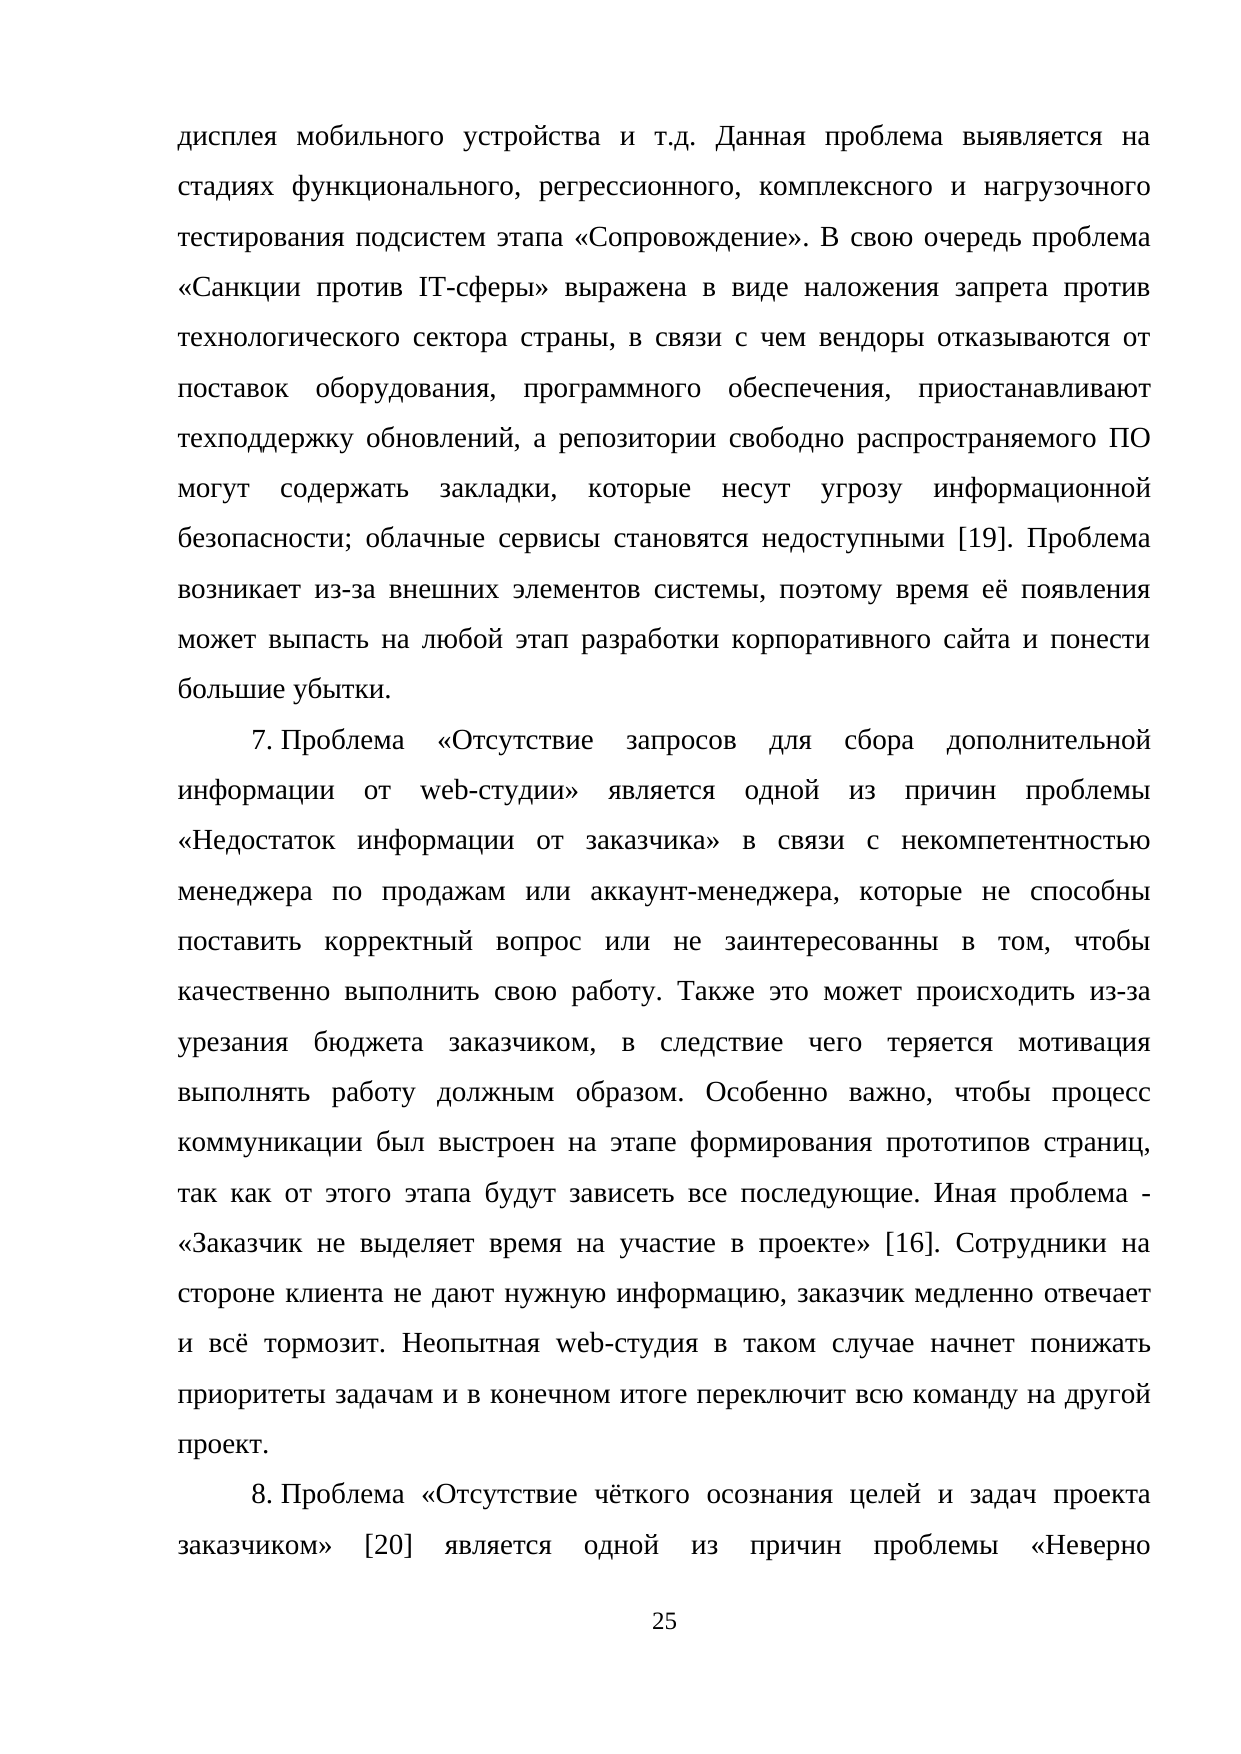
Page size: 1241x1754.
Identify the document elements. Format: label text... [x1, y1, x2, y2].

list Проблема «Отсутствие чёткого осознания целей и задач проекта заказчиком» [20] является одной из причин проблемы «Неверно [177, 1477, 1152, 1560]
list Проблема «Отсутствие запросов для сбора дополнительной информации от web-студии» является одной из причин проблемы «Недостаток информации от заказчика» в связи с некомпетентностью менеджера по продажам или аккаунт-менеджера, которые не способны поставить корректный вопрос или не заинтересованны в том, чтобы качественно выполнить свою работу. Также это может происходить из-за урезания бюджета заказчиком, в следствие чего теряется мотивация выполнять работу должным образом. Особенно важно, чтобы процесс коммуникации был выстроен на этапе формирования прототипов страниц, так как от этого этапа будут зависеть все последующие. Иная проблема - «Заказчик не выделяет время на участие в проекте» [16]. Сотрудники на стороне клиента не дают нужную информацию, заказчик медленно отвечает и всё тормозит. Неопытная web-студия в таком случае начнет понижать приоритеты задачам и в конечном итоге переключит всю команду на другой проект. [177, 722, 1152, 1460]
list дисплея мобильного устройства и т.д. Данная проблема выявляется на стадиях функционального, регрессионного, комплексного и нагрузочного тестирования подсистем этапа «Сопровождение». В свою очередь проблема «Санкции против IT-сферы» выражена в виде наложения запрета против технологического сектора страны, в связи с чем вендоры отказываются от поставок оборудования, программного обеспечения, приостанавливают техподдержку обновлений, а репозитории свободно распространяемого ПО могут содержать закладки, которые несут угрозу информационной безопасности; облачные сервисы становятся недоступными [19]. Проблема возникает из-за внешних элементов системы, поэтому время её появления может выпасть на любой этап разработки корпоративного сайта и понести большие убытки. [177, 118, 1152, 705]
